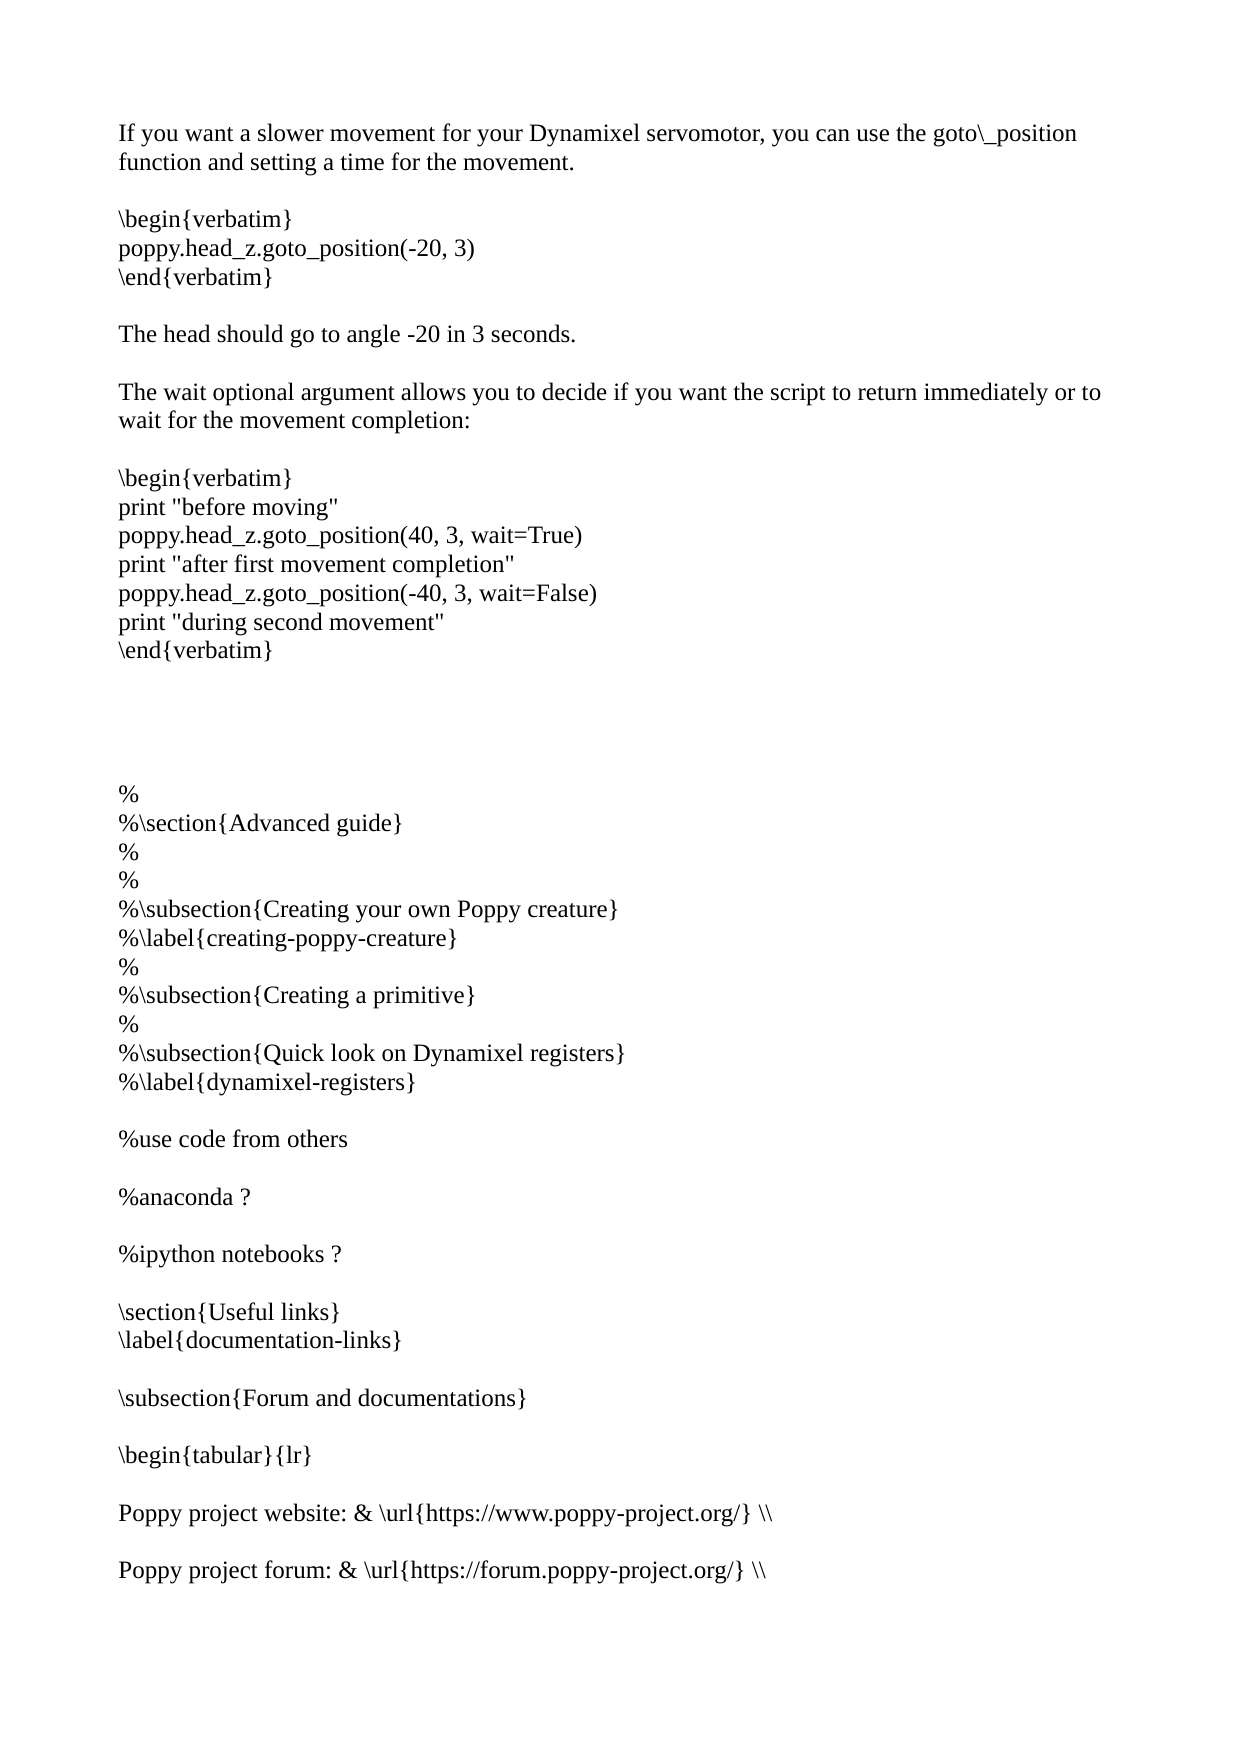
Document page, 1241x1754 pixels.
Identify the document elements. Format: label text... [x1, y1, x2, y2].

text print "during second movement" [118, 607, 1122, 636]
text \label{documentation-links} [118, 1326, 1122, 1354]
text \begin{verbatim} [118, 204, 1122, 233]
text %\subsection{Creating your own Poppy creature} [118, 894, 1122, 923]
text If you want a slower movement for your Dynamixel servomotor, you can use the goto\_position function and setting a time for the movement. [118, 118, 1122, 176]
text The wait optional argument allows you to decide if you want the script to return immediately or to wait for the movement completion: [118, 377, 1122, 434]
text \end{verbatim} [118, 262, 1122, 291]
text \end{verbatim} [118, 636, 1122, 664]
text \begin{tabular}{lr} [118, 1441, 1122, 1469]
text \begin{verbatim} [118, 463, 1122, 492]
text \subsection{Forum and documentations} [118, 1383, 1122, 1412]
text print "before moving" [118, 492, 1122, 521]
text % [118, 866, 1122, 894]
text Poppy project forum: & \url{https://forum.poppy-project.org/} \\ [118, 1556, 1122, 1584]
text %\label{creating-poppy-creature} [118, 923, 1122, 952]
text % [118, 779, 1122, 808]
text % [118, 837, 1122, 866]
text %\section{Advanced guide} [118, 808, 1122, 837]
text %\subsection{Quick look on Dynamixel registers} [118, 1038, 1122, 1067]
text poppy.head_z.goto_position(40, 3, wait=True) [118, 521, 1122, 549]
text %\subsection{Creating a primitive} [118, 981, 1122, 1009]
text %ipython notebooks ? [118, 1239, 1122, 1268]
text %\label{dynamixel-registers} [118, 1067, 1122, 1096]
text poppy.head_z.goto_position(-20, 3) [118, 233, 1122, 262]
text %use code from others [118, 1124, 1122, 1153]
text % [118, 952, 1122, 981]
text %anaconda ? [118, 1182, 1122, 1211]
text \section{Useful links} [118, 1297, 1122, 1326]
text The head should go to angle -20 in 3 seconds. [118, 319, 1122, 348]
text % [118, 1009, 1122, 1038]
text poppy.head_z.goto_position(-40, 3, wait=False) [118, 578, 1122, 607]
text Poppy project website: & \url{https://www.poppy-project.org/} \\ [118, 1498, 1122, 1527]
text print "after first movement completion" [118, 549, 1122, 578]
